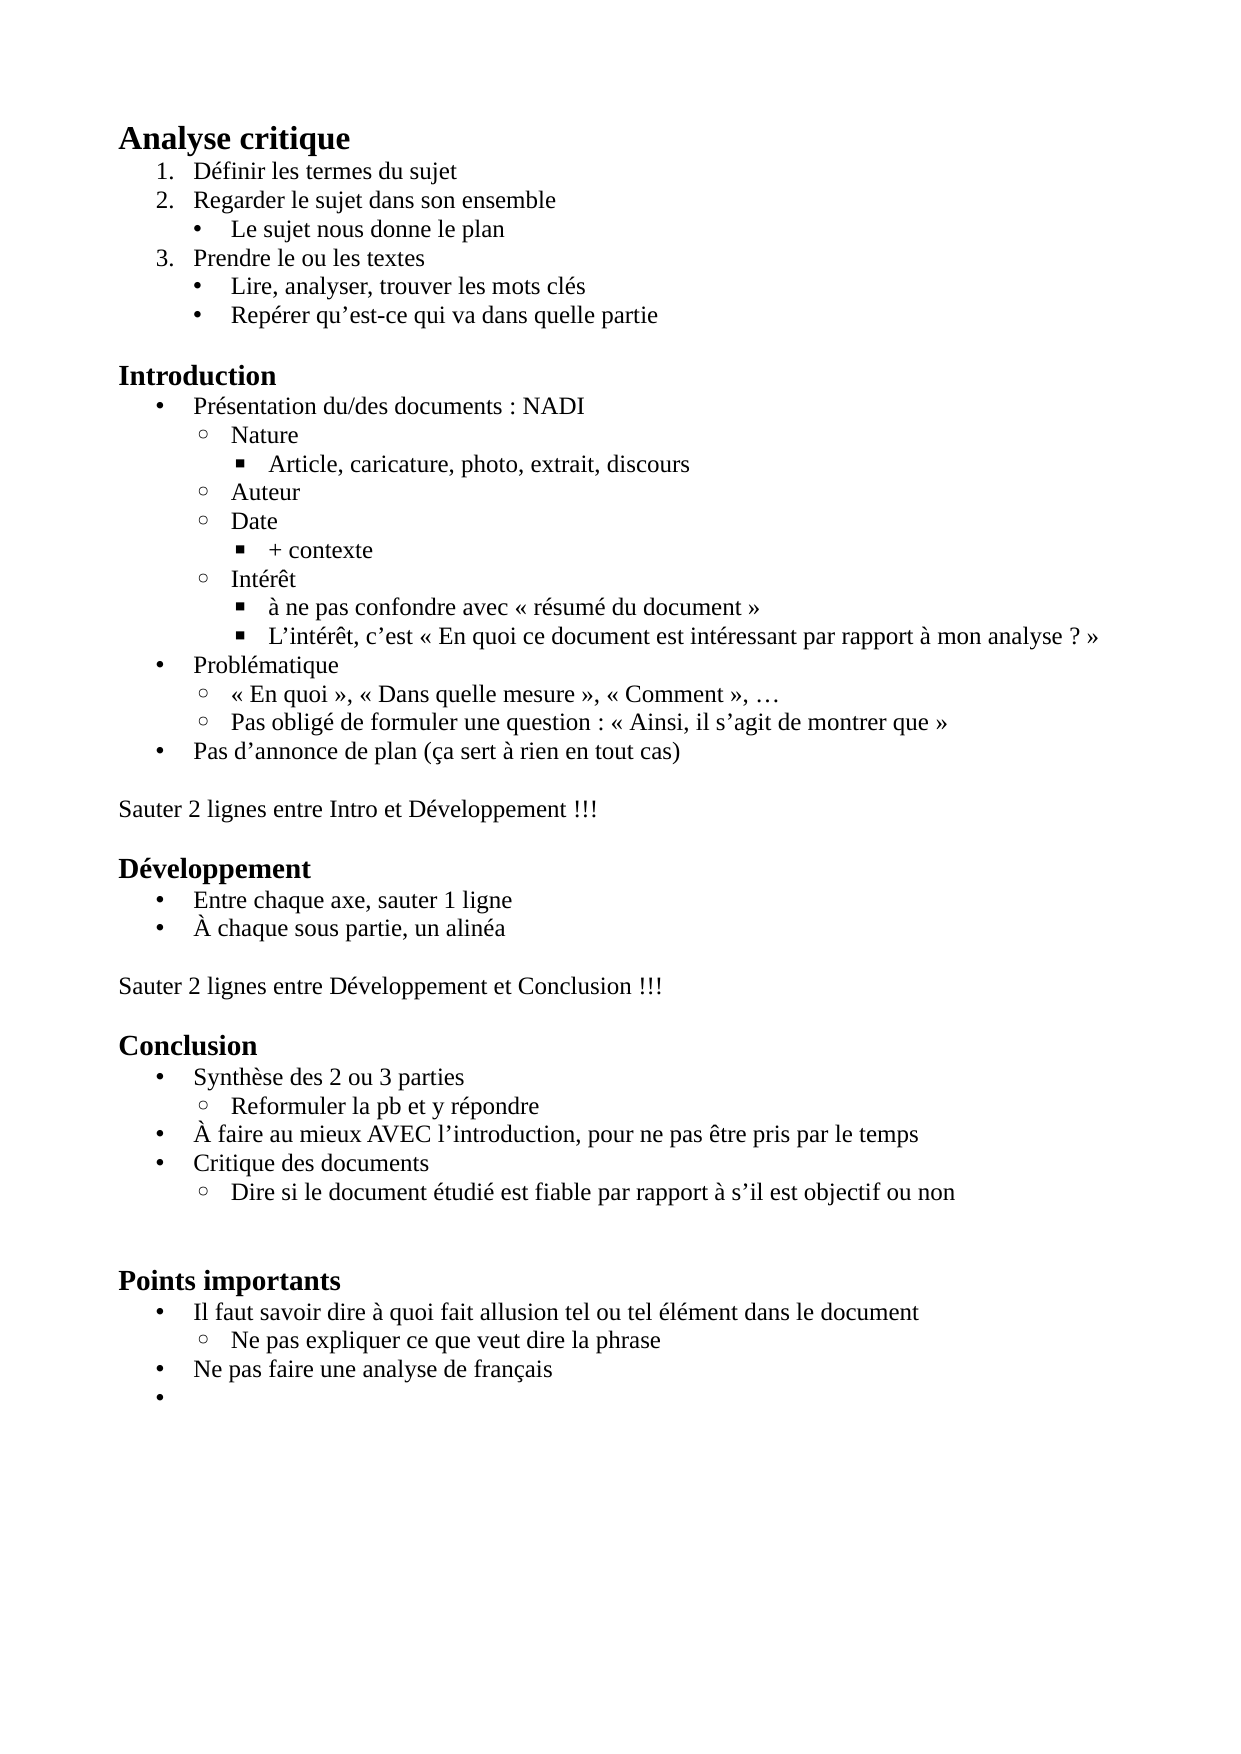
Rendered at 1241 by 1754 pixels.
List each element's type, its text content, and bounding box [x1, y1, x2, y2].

list Nature [193, 420, 1122, 449]
list Synthèse des 2 ou 3 parties [156, 1062, 1122, 1091]
list L’intérêt, c’est « En quoi ce document est intéressant par rapport à mon analyse ? » [231, 621, 1122, 650]
text Conclusion [118, 1028, 1122, 1062]
list Présentation du/des documents : NADI [156, 391, 1122, 420]
text Analyse critique [118, 118, 1122, 156]
list Prendre le ou les textes [156, 243, 1122, 271]
text Sauter 2 lignes entre Intro et Développement !!! [118, 794, 1122, 822]
list « En quoi », « Dans quelle mesure », « Comment », … [193, 679, 1122, 707]
list + contexte [231, 535, 1122, 564]
list Auteur [193, 477, 1122, 506]
list Pas obligé de formuler une question : « Ainsi, il s’agit de montrer que » [193, 707, 1122, 736]
list Définir les termes du sujet [156, 156, 1122, 185]
list Il faut savoir dire à quoi fait allusion tel ou tel élément dans le document [156, 1297, 1122, 1326]
list Le sujet nous donne le plan [193, 214, 1122, 243]
text Introduction [118, 358, 1122, 391]
list Regarder le sujet dans son ensemble [156, 185, 1122, 214]
list Dire si le document étudié est fiable par rapport à s’il est objectif ou non [193, 1177, 1122, 1206]
list Ne pas faire une analyse de français [156, 1354, 1122, 1383]
text Sauter 2 lignes entre Développement et Conclusion !!! [118, 971, 1122, 1000]
list Article, caricature, photo, extrait, discours [231, 449, 1122, 477]
list À faire au mieux AVEC l’introduction, pour ne pas être pris par le temps [156, 1119, 1122, 1148]
list Problématique [156, 650, 1122, 679]
list À chaque sous partie, un alinéa [156, 913, 1122, 942]
list Repérer qu’est-ce qui va dans quelle partie [193, 300, 1122, 329]
list Ne pas expliquer ce que veut dire la phrase [193, 1326, 1122, 1354]
list Intérêt [193, 564, 1122, 592]
text Points importants [118, 1263, 1122, 1297]
list Entre chaque axe, sauter 1 ligne [156, 885, 1122, 913]
list à ne pas confondre avec « résumé du document » [231, 592, 1122, 621]
list Reformuler la pb et y répondre [193, 1091, 1122, 1119]
text Développement [118, 851, 1122, 885]
list Date [193, 506, 1122, 535]
list Critique des documents [156, 1148, 1122, 1177]
list Lire, analyser, trouver les mots clés [193, 271, 1122, 300]
list Pas d’annonce de plan (ça sert à rien en tout cas) [156, 736, 1122, 765]
